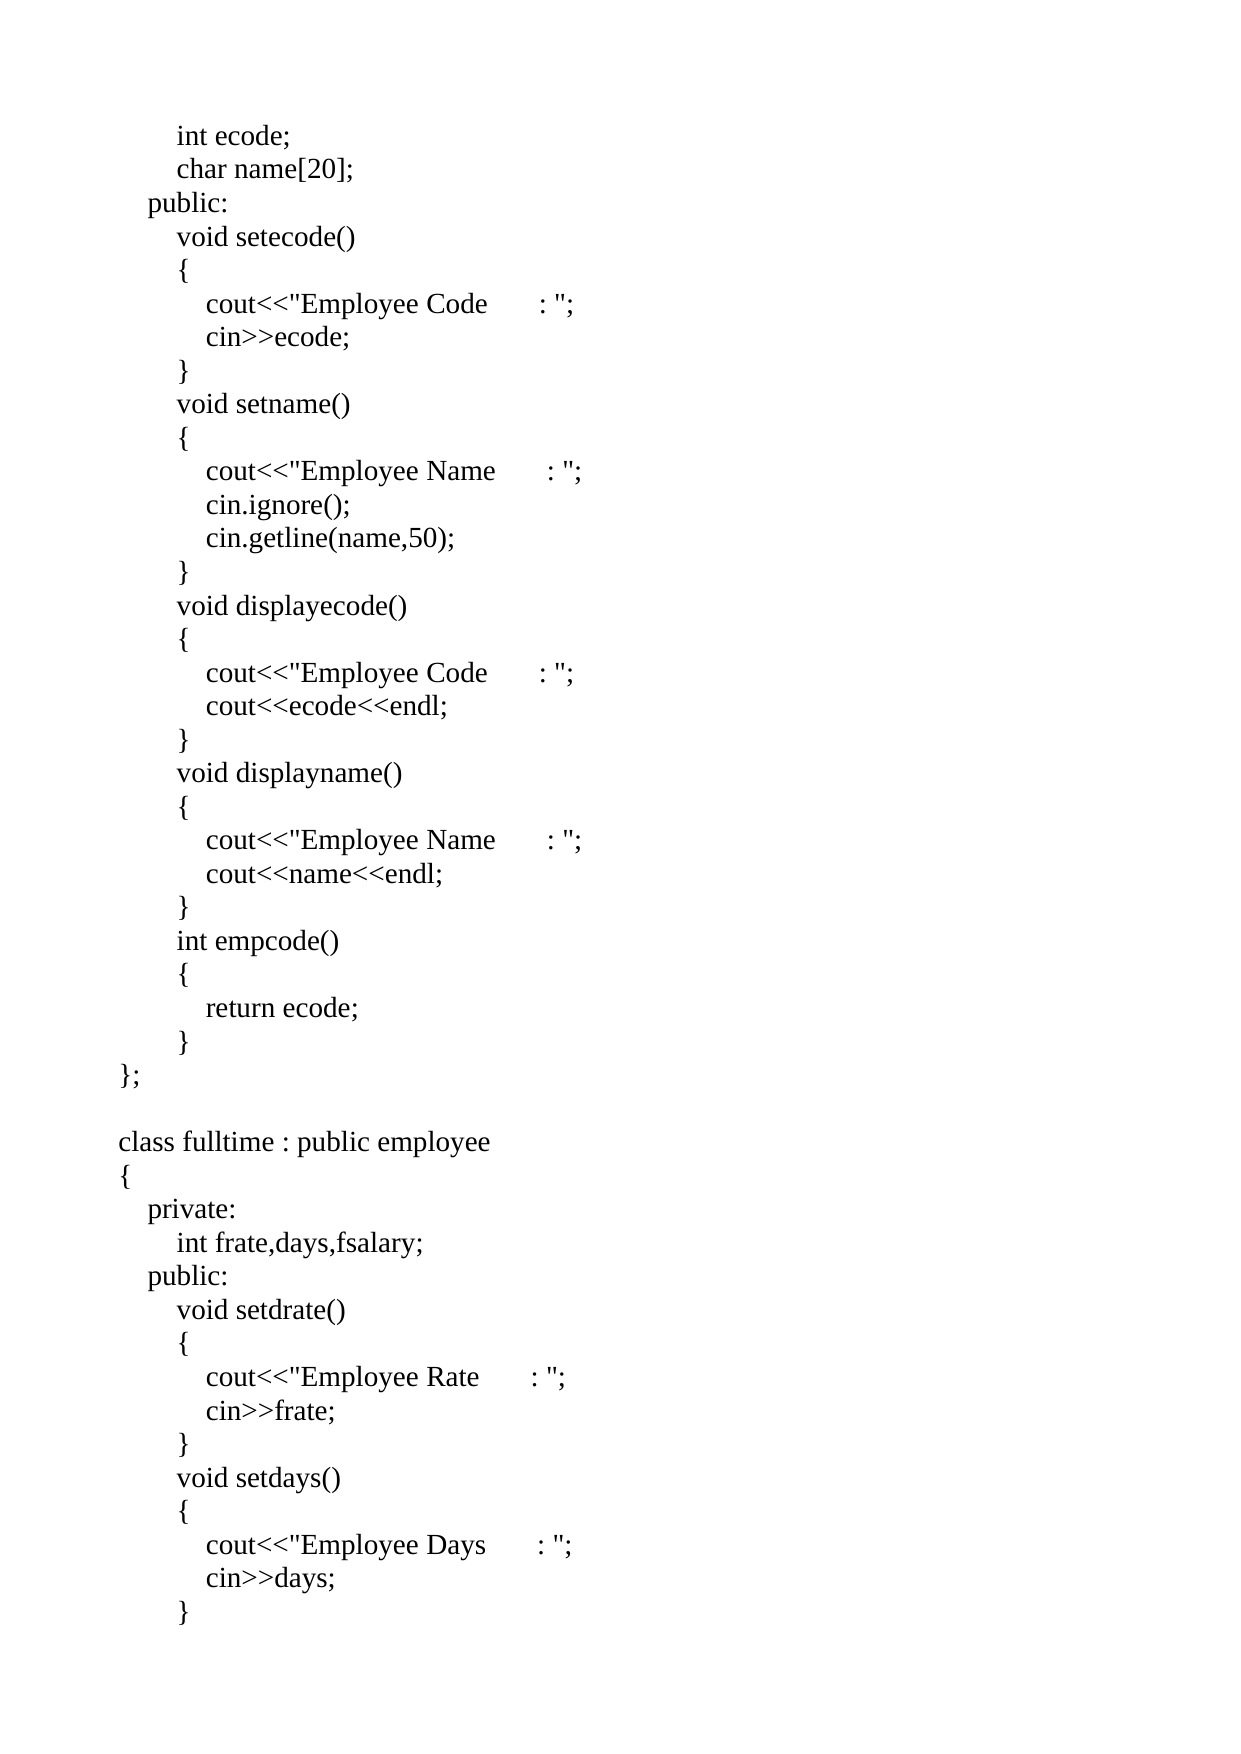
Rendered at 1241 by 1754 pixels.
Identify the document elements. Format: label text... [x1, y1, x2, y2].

text { [118, 1493, 1122, 1527]
text cin>>days; [118, 1560, 1122, 1594]
text } [118, 722, 1122, 755]
text public: [118, 1258, 1122, 1292]
text { [118, 621, 1122, 655]
text class fulltime : public employee [118, 1124, 1122, 1158]
text void displayname() [118, 755, 1122, 789]
text { [118, 1158, 1122, 1191]
text cout<<name<<endl; [118, 856, 1122, 889]
text cout<<"Employee Name : "; [118, 822, 1122, 856]
text } [118, 353, 1122, 386]
text cout<<"Employee Rate : "; [118, 1359, 1122, 1393]
text cout<<"Employee Code : "; [118, 655, 1122, 688]
text public: [118, 185, 1122, 219]
text } [118, 1594, 1122, 1627]
text } [118, 889, 1122, 923]
text { [118, 1326, 1122, 1359]
text void displayecode() [118, 588, 1122, 621]
text void setname() [118, 386, 1122, 420]
text char name[20]; [118, 152, 1122, 185]
text { [118, 252, 1122, 286]
text cin.getline(name,50); [118, 521, 1122, 554]
text cin.ignore(); [118, 487, 1122, 521]
text void setdays() [118, 1460, 1122, 1493]
text cin>>frate; [118, 1393, 1122, 1426]
text cout<<ecode<<endl; [118, 688, 1122, 722]
text } [118, 1426, 1122, 1460]
text cin>>ecode; [118, 319, 1122, 353]
text cout<<"Employee Code : "; [118, 286, 1122, 319]
text int ecode; [118, 118, 1122, 152]
text int frate,days,fsalary; [118, 1225, 1122, 1258]
text void setdrate() [118, 1292, 1122, 1326]
text cout<<"Employee Name : "; [118, 453, 1122, 487]
text cout<<"Employee Days : "; [118, 1527, 1122, 1560]
text { [118, 789, 1122, 822]
text } [118, 554, 1122, 588]
text int empcode() [118, 923, 1122, 957]
text return ecode; [118, 990, 1122, 1024]
text { [118, 420, 1122, 453]
text }; [118, 1057, 1122, 1091]
text void setecode() [118, 219, 1122, 252]
text { [118, 957, 1122, 990]
text } [118, 1024, 1122, 1057]
text private: [118, 1191, 1122, 1225]
